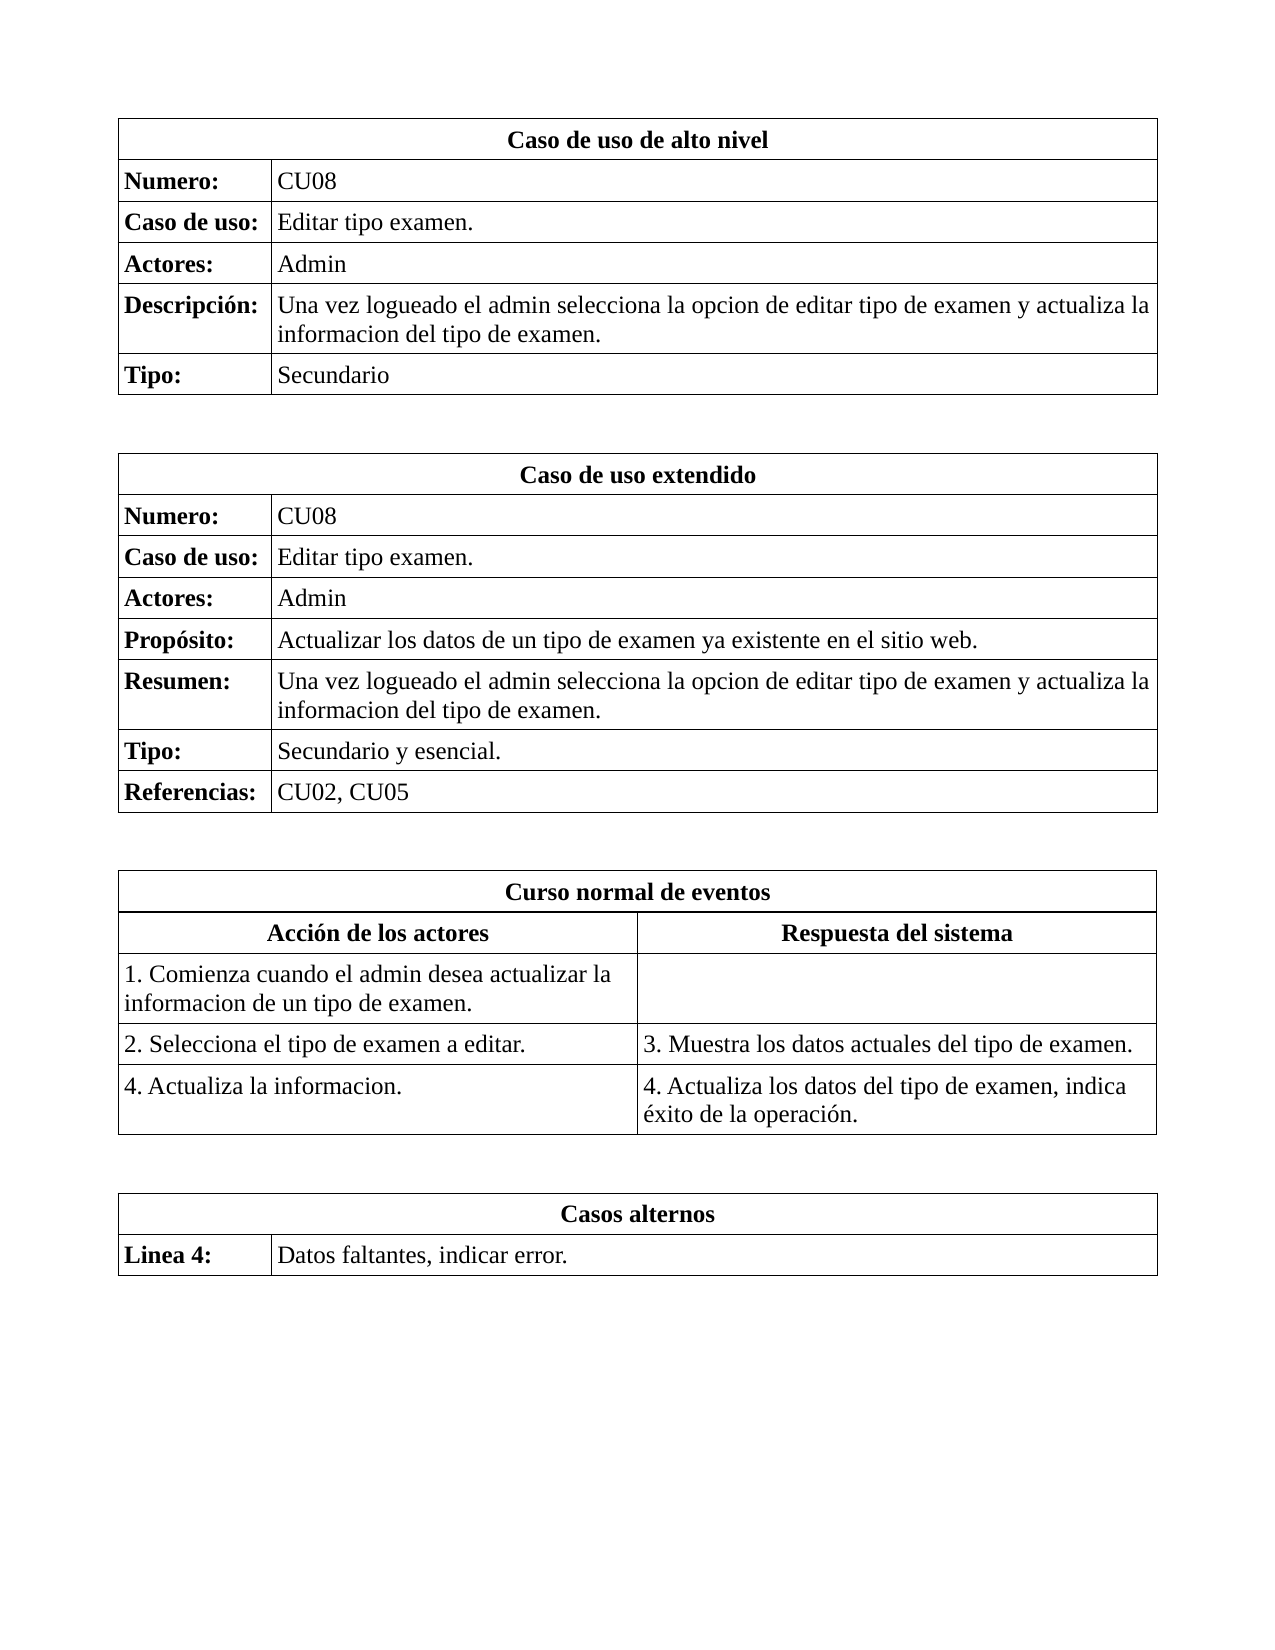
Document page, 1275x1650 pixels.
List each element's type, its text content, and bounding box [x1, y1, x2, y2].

table_cell Editar tipo examen. [272, 536, 1157, 577]
table_cell Secundario y esencial. [272, 730, 1157, 770]
table_cell 1. Comienza cuando el admin desea actualizar la informacion de un tipo de examen. [119, 954, 637, 1023]
table_cell CU08 [272, 160, 1157, 201]
table_cell Tipo: [119, 354, 271, 394]
table_cell [638, 954, 1156, 1023]
table_cell Caso de uso: [119, 202, 271, 242]
table_cell Una vez logueado el admin selecciona la opcion de editar tipo de examen y actualiza la informacion del tipo de examen. [272, 660, 1157, 729]
table_cell Actores: [119, 243, 271, 283]
table_header Caso de uso extendido [119, 454, 1157, 494]
table_cell 3. Muestra los datos actuales del tipo de examen. [638, 1024, 1156, 1064]
table_cell Actualizar los datos de un tipo de examen ya existente en el sitio web. [272, 619, 1157, 659]
table_cell 4. Actualiza la informacion. [119, 1065, 637, 1134]
table_cell 4. Actualiza los datos del tipo de examen, indica éxito de la operación. [638, 1065, 1156, 1134]
table_cell Actores: [119, 578, 271, 618]
table_cell Respuesta del sistema [638, 913, 1156, 953]
table_cell Caso de uso: [119, 536, 271, 577]
table_cell 2. Selecciona el tipo de examen a editar. [119, 1024, 637, 1064]
table_cell Datos faltantes, indicar error. [272, 1235, 1157, 1275]
table_cell Admin [272, 243, 1157, 283]
table_cell Resumen: [119, 660, 271, 729]
table_cell Tipo: [119, 730, 271, 770]
table_cell Numero: [119, 495, 271, 535]
table_cell CU08 [272, 495, 1157, 535]
table_header Casos alternos [119, 1194, 1157, 1234]
table_cell Numero: [119, 160, 271, 201]
table_cell Una vez logueado el admin selecciona la opcion de editar tipo de examen y actualiza la informacion del tipo de examen. [272, 284, 1157, 353]
table_cell Descripción: [119, 284, 271, 353]
table_header Curso normal de eventos [119, 871, 1156, 911]
table_cell Referencias: [119, 771, 271, 812]
table_cell Acción de los actores [119, 913, 637, 953]
table_cell Admin [272, 578, 1157, 618]
table_cell CU02, CU05 [272, 771, 1157, 812]
table_cell Editar tipo examen. [272, 202, 1157, 242]
table_cell Propósito: [119, 619, 271, 659]
table_cell Secundario [272, 354, 1157, 394]
table_header Caso de uso de alto nivel [119, 119, 1157, 159]
table_cell Linea 4: [119, 1235, 271, 1275]
